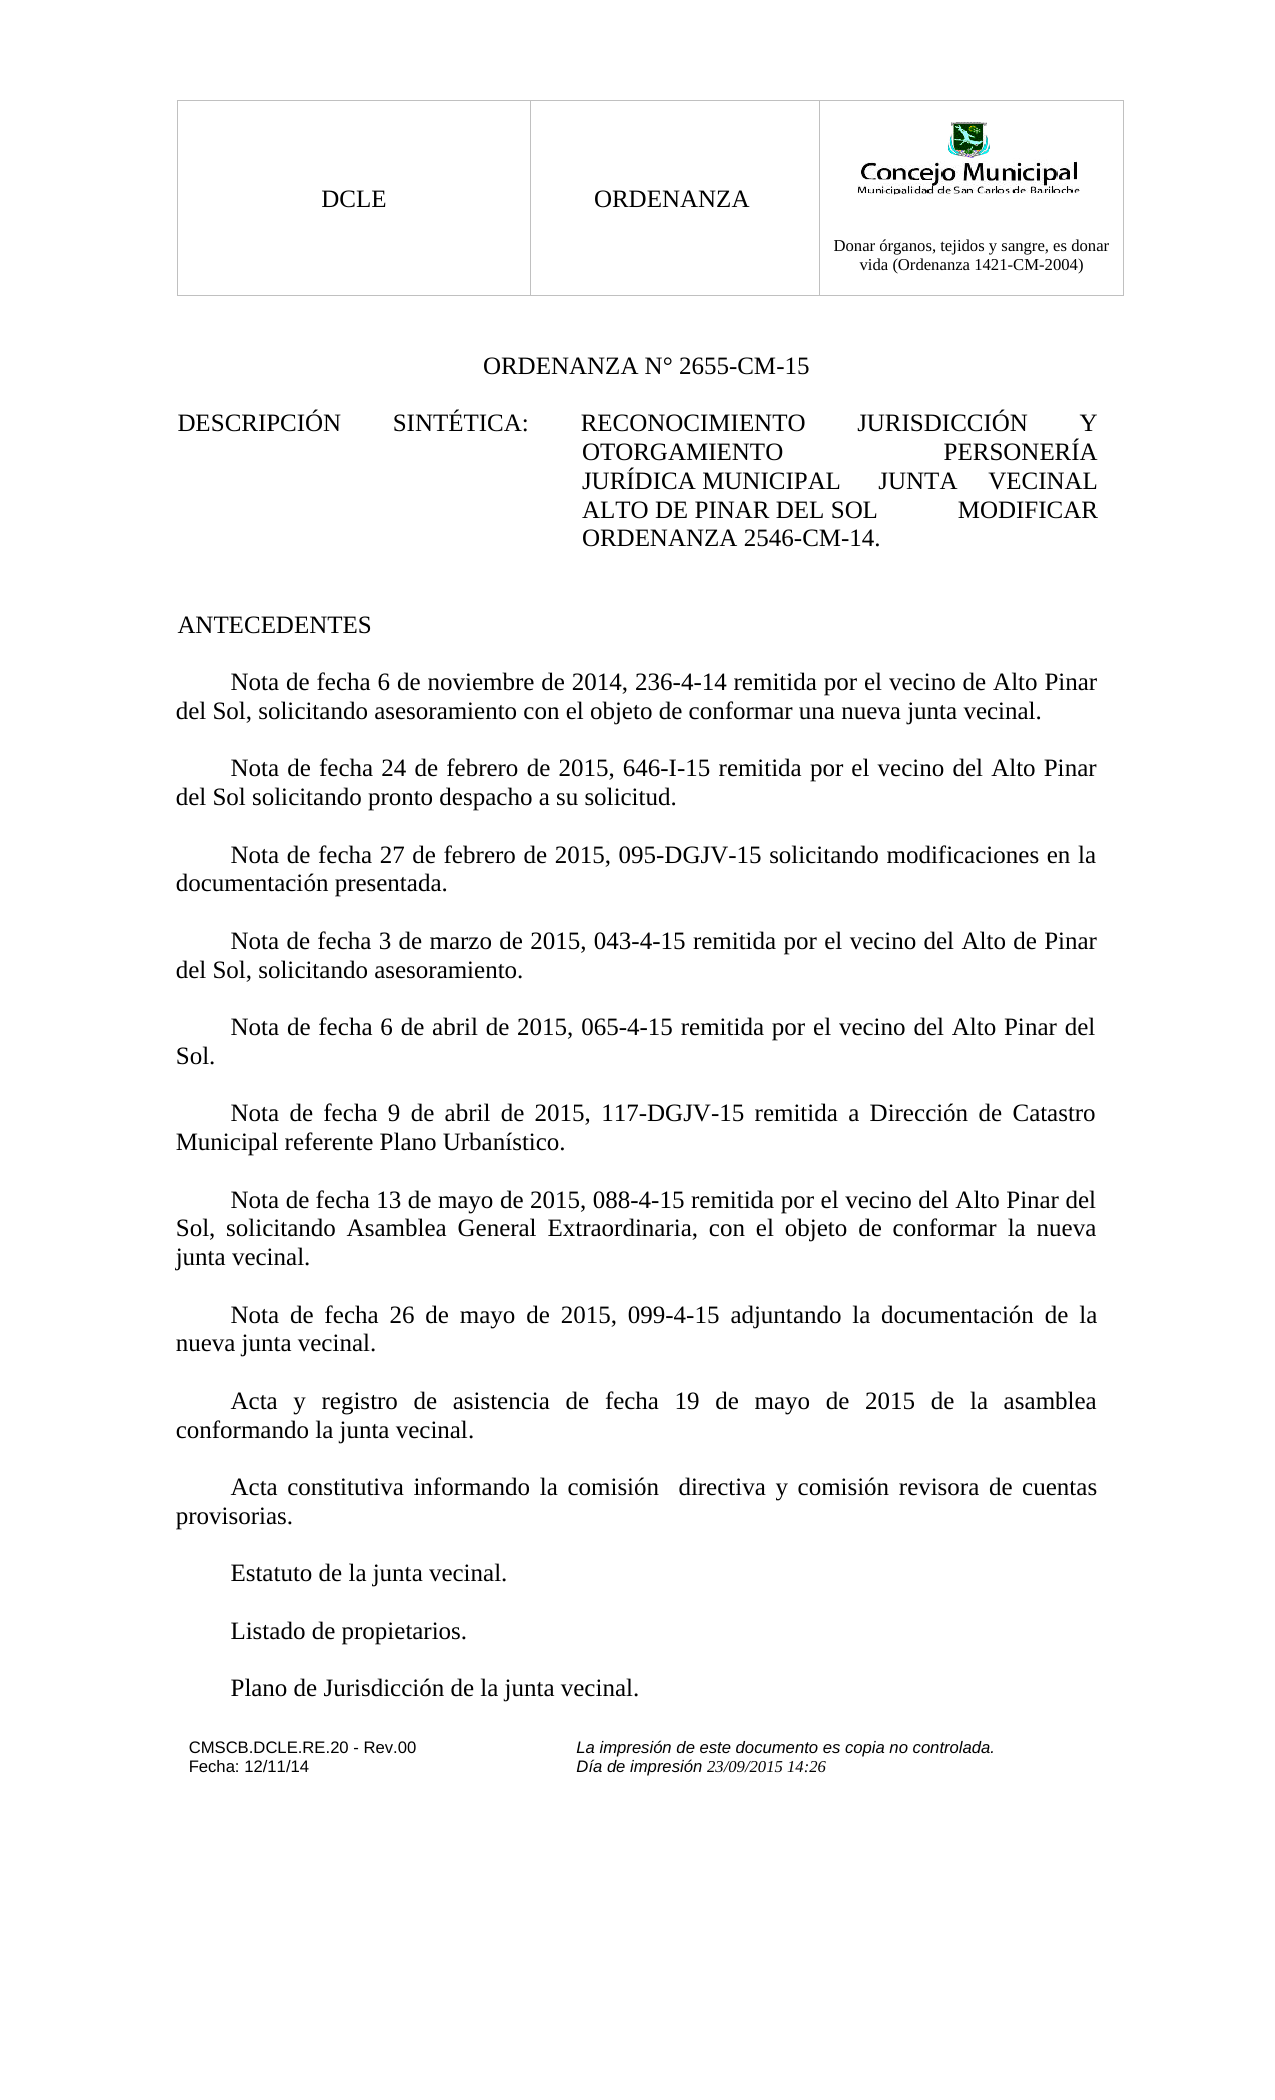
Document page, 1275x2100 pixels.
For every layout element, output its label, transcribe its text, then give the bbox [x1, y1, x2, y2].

text Nota de fecha 3 de marzo de 2015, 043-4-15 remitida por el vecino del Alto de Pinar del Sol, solicitando asesoramiento. [176, 926, 1098, 983]
text Plano de Jurisdicción de la junta vecinal. [176, 1673, 1098, 1702]
text Listado de propietarios. [176, 1616, 1098, 1645]
text Acta y registro de asistencia de fecha 19 de mayo de 2015 de la asamblea conformando la junta vecinal. [176, 1386, 1098, 1443]
text Acta constitutiva informando la comisión directiva y comisión revisora de cuentas provisorias. [176, 1472, 1098, 1530]
text Nota de fecha 6 de noviembre de 2014, 236-4-14 remitida por el vecino de Alto Pinar del Sol, solicitando asesoramiento con el objeto de conformar una nueva junta vecinal. [176, 667, 1098, 725]
text Nota de fecha 26 de mayo de 2015, 099-4-15 adjuntando la documentación de la nueva junta vecinal. [176, 1300, 1098, 1357]
text ANTECEDENTES [177, 610, 1121, 638]
text Nota de fecha 6 de abril de 2015, 065-4-15 remitida por el vecino del Alto Pinar del Sol. [176, 1012, 1098, 1070]
text Nota de fecha 9 de abril de 2015, 117-DGJV-15 remitida a Dirección de Catastro Municipal referente Plano Urbanístico. [176, 1098, 1098, 1156]
text DESCRIPCIÓN SINTÉTICA: RECONOCIMIENTO JURISDICCIÓN Y OTORGAMIENTO PERSONERÍA JURÍDICA MUNICIPAL JUNTA VECINAL ALTO DE PINAR DEL SOL MODIFICAR ORDENANZA 2546­-CM­-14. [177, 408, 1098, 552]
text Estatuto de la junta vecinal. [176, 1558, 1098, 1587]
text ORDENANZA N° 2655-CM-15 [177, 351, 1121, 380]
text Nota de fecha 13 de mayo de 2015, 088-4-15 remitida por el vecino del Alto Pinar del Sol, solicitando Asamblea General Extraordinaria, con el objeto de conformar la nueva junta vecinal. [176, 1185, 1098, 1271]
text Nota de fecha 27 de febrero de 2015, 095-DGJV-15 solicitando modificaciones en la documentación presentada. [176, 840, 1098, 897]
text Nota de fecha 24 de febrero de 2015, 646-I-15 remitida por el vecino del Alto Pinar del Sol solicitando pronto despacho a su solicitud. [176, 753, 1098, 811]
